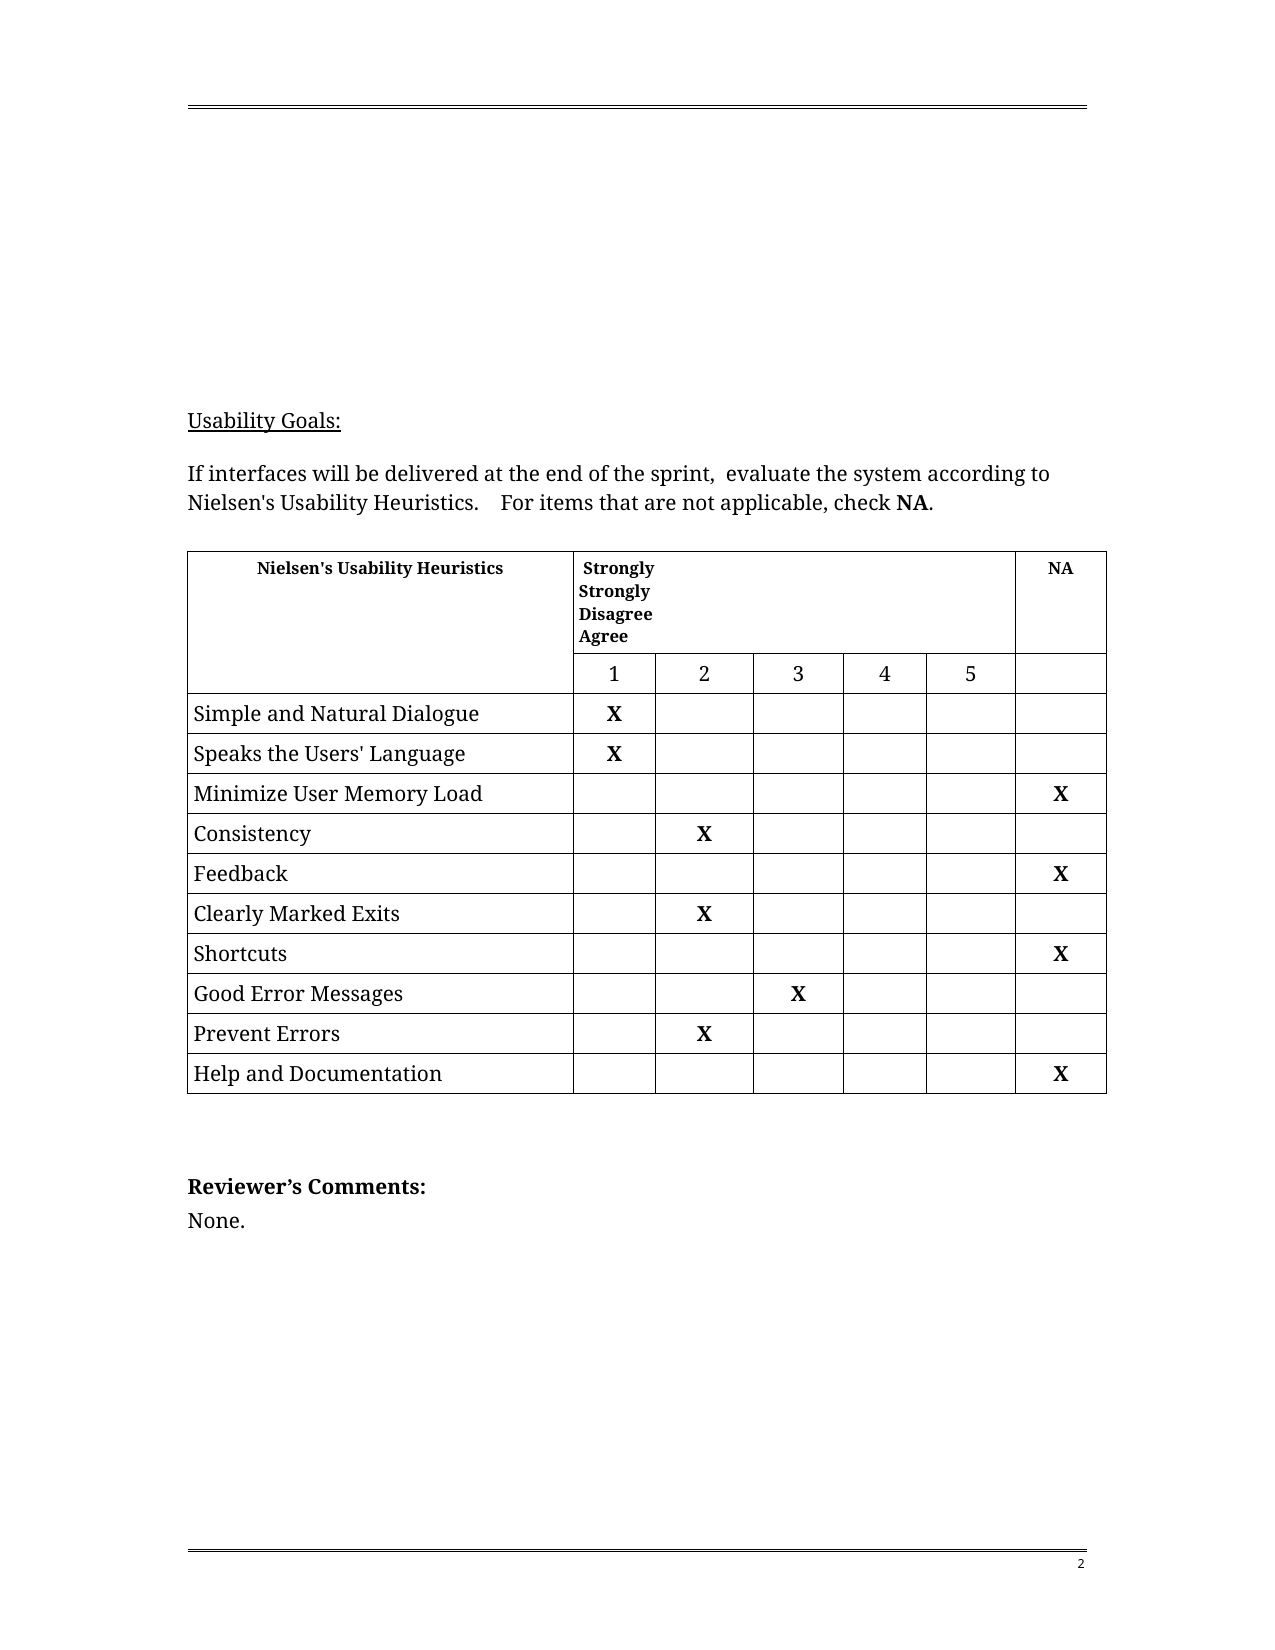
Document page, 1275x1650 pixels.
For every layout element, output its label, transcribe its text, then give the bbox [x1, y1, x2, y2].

table_cell [656, 974, 753, 1013]
table_cell Feedback [188, 854, 573, 893]
table_cell [574, 1014, 655, 1053]
table_cell [1016, 1014, 1106, 1053]
table_cell [844, 1014, 926, 1053]
table_cell [927, 974, 1015, 1013]
table_cell [656, 774, 753, 813]
table_cell [1016, 734, 1106, 773]
table_cell [754, 1054, 843, 1093]
table_cell 2 [656, 654, 753, 693]
table_cell [1016, 814, 1106, 853]
table_cell [927, 1014, 1015, 1053]
table_cell Minimize User Memory Load [188, 774, 573, 813]
table_cell [656, 1054, 753, 1093]
table_cell X [574, 734, 655, 773]
table_cell [656, 934, 753, 973]
table_cell [927, 694, 1015, 733]
table_cell Clearly Marked Exits [188, 894, 573, 933]
table_cell Help and Documentation [188, 1054, 573, 1093]
table_cell [754, 814, 843, 853]
table_cell [927, 774, 1015, 813]
subtitle If interfaces will be delivered at the end of the sprint, evaluate the system according to Nielsen's Usability Heuristics. For items that are not applicable, check NA. [187, 459, 1087, 516]
text None. [187, 1207, 1087, 1235]
table_cell [754, 894, 843, 933]
table_cell [844, 1054, 926, 1093]
table_header NA [1016, 552, 1106, 653]
table_cell X [754, 974, 843, 1013]
table_cell [844, 934, 926, 973]
table_cell Speaks the Users' Language [188, 734, 573, 773]
table_cell 3 [754, 654, 843, 693]
table_cell X [656, 814, 753, 853]
table_cell [574, 974, 655, 1013]
table_cell [844, 894, 926, 933]
table_header Strongly Strongly Disagree Agree [574, 552, 1015, 653]
table_cell [844, 814, 926, 853]
table_cell [844, 774, 926, 813]
table_cell [656, 694, 753, 733]
table_cell [656, 734, 753, 773]
table_cell X [1016, 934, 1106, 973]
table_cell Shortcuts [188, 934, 573, 973]
subtitle Reviewer’s Comments: [187, 1172, 1087, 1200]
table_cell [1016, 694, 1106, 733]
table_cell [844, 734, 926, 773]
table_cell Simple and Natural Dialogue [188, 694, 573, 733]
table_cell [927, 894, 1015, 933]
text Usability Goals: [187, 406, 1087, 434]
table_cell [754, 774, 843, 813]
table_cell Prevent Errors [188, 1014, 573, 1053]
table_cell [754, 1014, 843, 1053]
table_cell [1016, 894, 1106, 933]
table_cell [927, 934, 1015, 973]
table_cell [574, 854, 655, 893]
table_cell Good Error Messages [188, 974, 573, 1013]
table_cell [1016, 654, 1106, 693]
table_cell X [574, 694, 655, 733]
table_cell 5 [927, 654, 1015, 693]
table_cell X [1016, 1054, 1106, 1093]
table_cell Consistency [188, 814, 573, 853]
table_header Nielsen's Usability Heuristics [188, 552, 573, 693]
table_cell X [1016, 854, 1106, 893]
table_cell [574, 774, 655, 813]
table_cell X [656, 1014, 753, 1053]
table_cell 1 [574, 654, 655, 693]
table_cell [574, 934, 655, 973]
table_cell [574, 1054, 655, 1093]
table_cell [844, 694, 926, 733]
table_cell [927, 1054, 1015, 1093]
table_cell [927, 854, 1015, 893]
table_cell X [1016, 774, 1106, 813]
table_cell [1016, 974, 1106, 1013]
table_cell [844, 854, 926, 893]
table_cell 4 [844, 654, 926, 693]
table_cell [574, 814, 655, 853]
table_cell [844, 974, 926, 1013]
table_cell [656, 854, 753, 893]
table_cell X [656, 894, 753, 933]
table_cell [754, 734, 843, 773]
table_cell [754, 934, 843, 973]
table_cell [574, 894, 655, 933]
table_cell [754, 854, 843, 893]
table_cell [927, 734, 1015, 773]
table_cell [927, 814, 1015, 853]
table_cell [754, 694, 843, 733]
